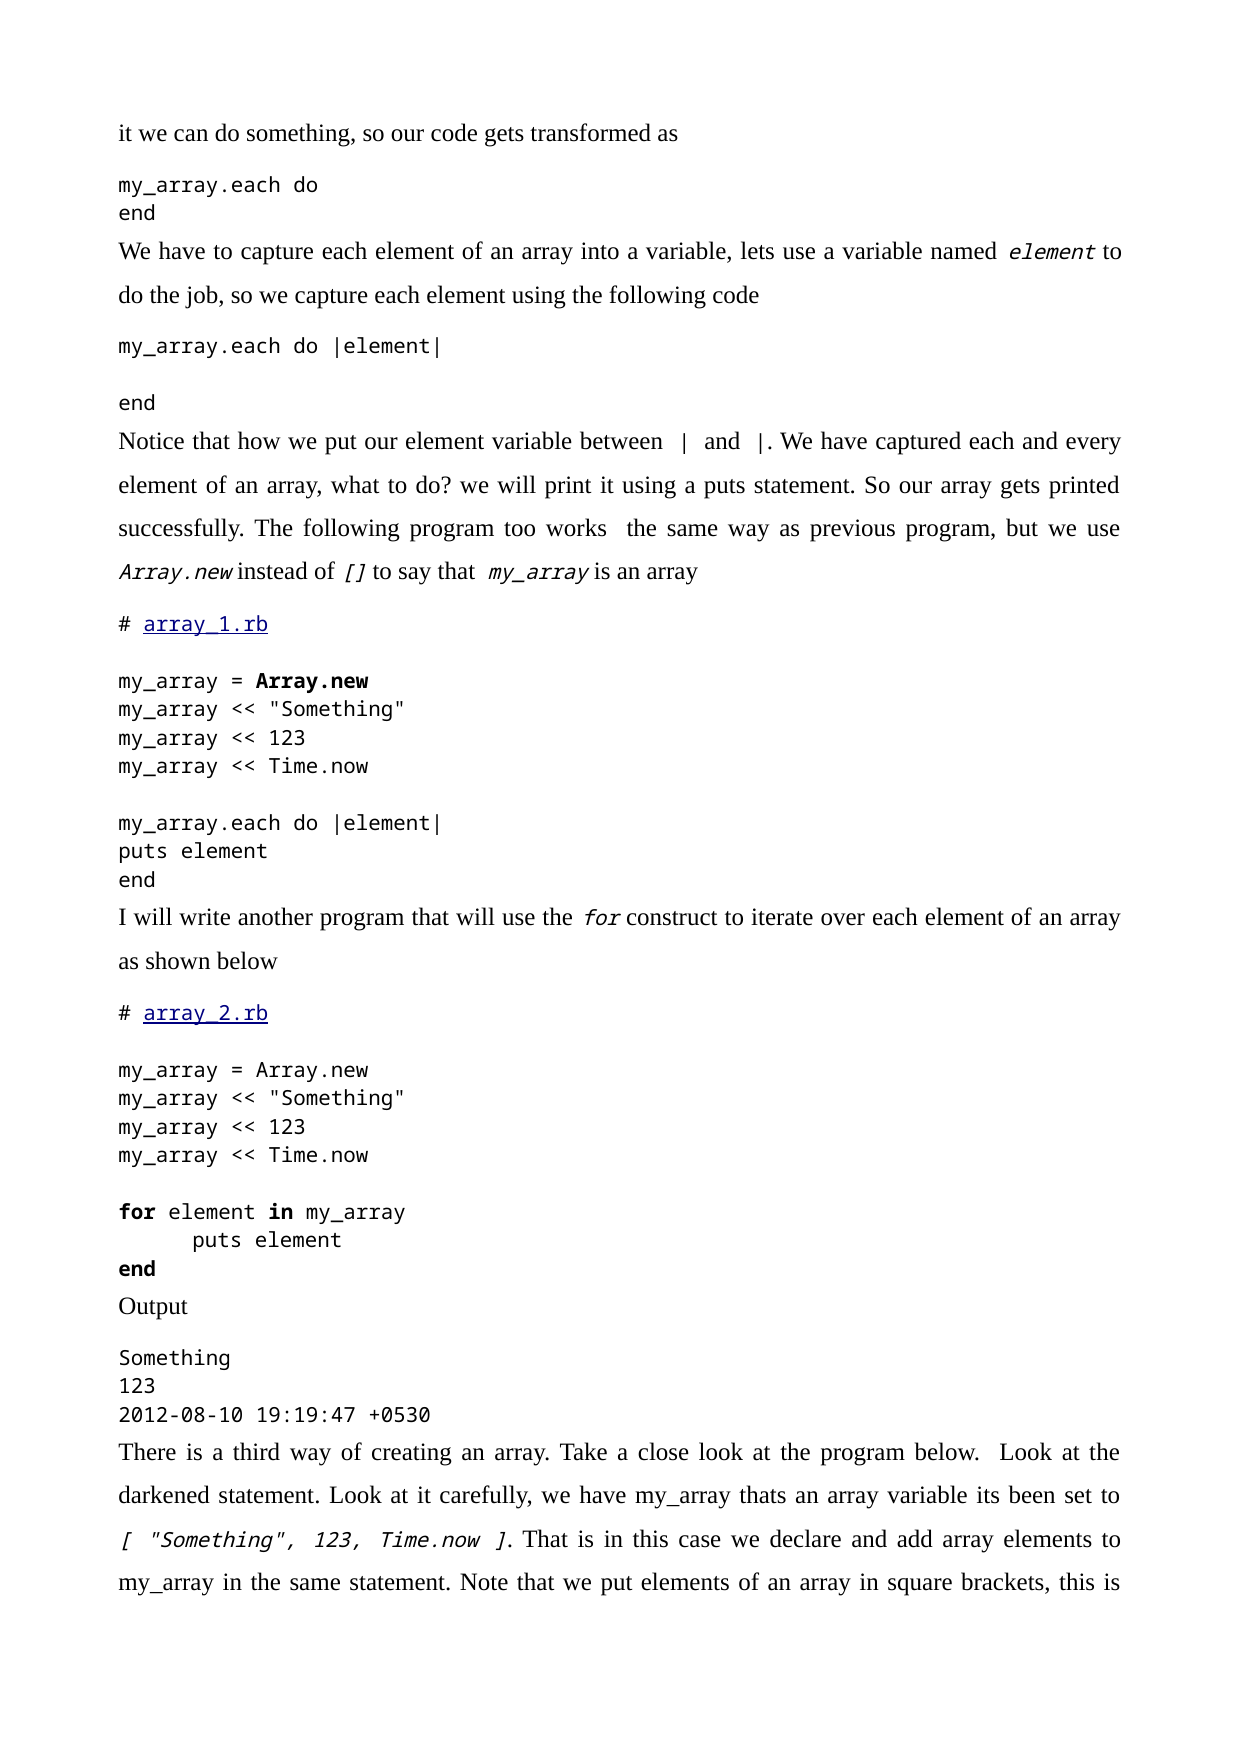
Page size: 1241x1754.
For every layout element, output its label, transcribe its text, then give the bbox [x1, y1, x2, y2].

text puts element [118, 1226, 1122, 1254]
text my_array = Array.new [118, 1055, 1122, 1083]
text end [118, 1254, 1122, 1282]
text There is a third way of creating an array. Take a close look at the program below. Look at the darkened statement. Look at it carefully, we have my_array thats an array variable its been set to [ "Something", 123, Time.now ]. That is in this case we declare and add array elements to my_array in the same statement. Note that we put elements of an array in square brackets, this is [118, 1437, 1122, 1596]
text # array_1.rb [118, 609, 1122, 637]
text end [118, 198, 1122, 227]
text my_array << "Something" [118, 694, 1122, 723]
text # array_2.rb [118, 998, 1122, 1026]
text I will write another program that will use the for construct to iterate over each element of an array as shown below [118, 902, 1122, 975]
text my_array = Array.new [118, 666, 1122, 694]
text Something [118, 1343, 1122, 1372]
text We have to capture each element of an array into a variable, lets use a variable named element to do the job, so we capture each element using the following code [118, 236, 1122, 308]
text it we can do something, so our code gets transformed as [118, 118, 1122, 147]
text my_array << 123 [118, 723, 1122, 751]
text 123 [118, 1372, 1122, 1400]
text my_array << "Something" [118, 1083, 1122, 1112]
text 2012-08-10 19:19:47 +0530 [118, 1400, 1122, 1428]
text my_array << Time.now [118, 751, 1122, 779]
text puts element [118, 836, 1122, 865]
text my_array.each do |element| [118, 332, 1122, 360]
text for element in my_array [118, 1197, 1122, 1226]
text end [118, 388, 1122, 417]
text end [118, 865, 1122, 893]
text my_array.each do [118, 170, 1122, 198]
text Output [118, 1291, 1122, 1320]
text my_array << 123 [118, 1112, 1122, 1140]
text my_array << Time.now [118, 1140, 1122, 1169]
text Notice that how we put our element variable between | and |. We have captured each and every element of an array, what to do? we will print it using a puts statement. So our array gets printed successfully. The following program too works the same way as previous program, but we use Array.new instead of [] to say that my_array is an array [118, 426, 1122, 585]
text my_array.each do |element| [118, 808, 1122, 836]
